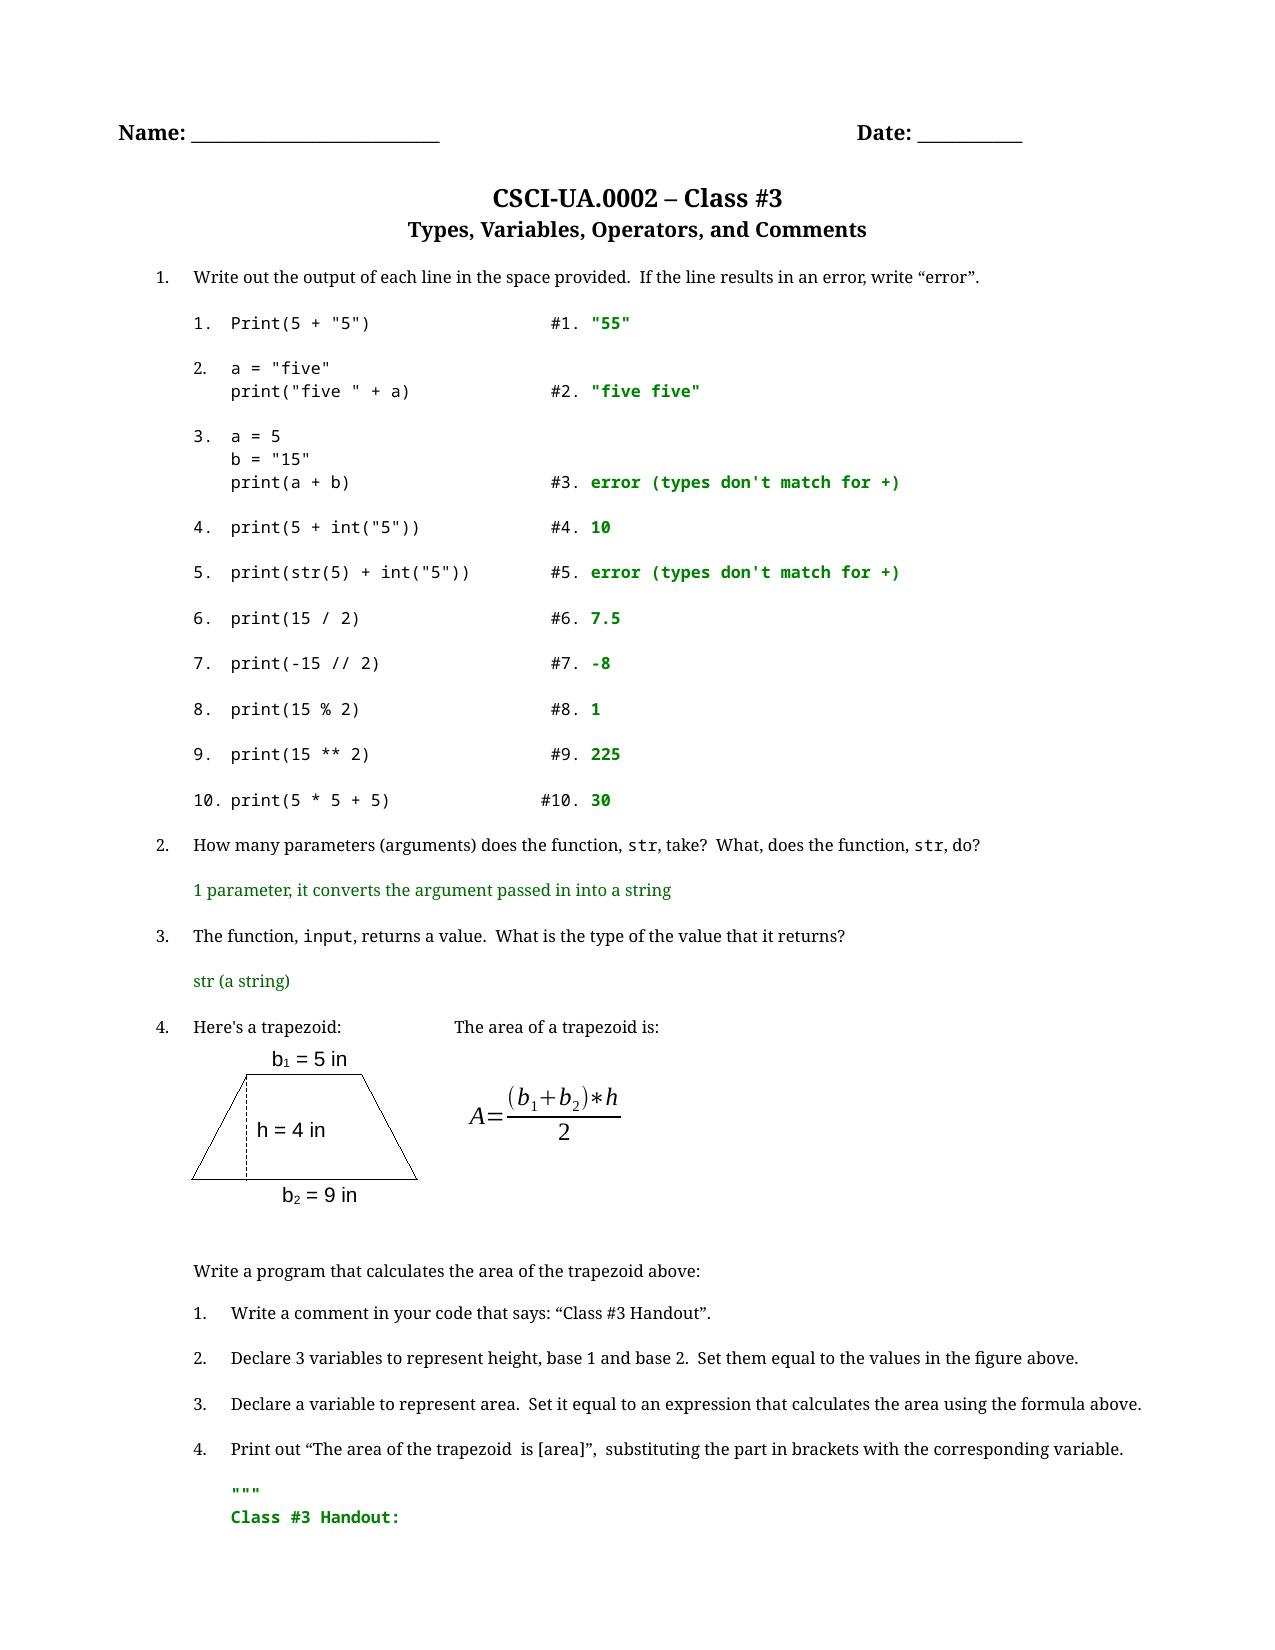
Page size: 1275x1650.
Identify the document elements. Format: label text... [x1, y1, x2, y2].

list print(str(5) + int("5")) #5. error (types don't match for +) [193, 561, 1157, 606]
list Declare a variable to represent area. Set it equal to an expression that calculates the area using the formula above. [193, 1392, 1157, 1438]
text Types, Variables, Operators, and Comments [118, 215, 1157, 243]
list Here's a trapezoid: The area of a trapezoid is: [156, 1015, 1157, 1038]
list print(a + b) #3. error (types don't match for +) [193, 470, 1157, 516]
list Write a comment in your code that says: “Class #3 Handout”. [193, 1301, 1157, 1347]
text Name: __________________________ Date: ___________ [118, 118, 1157, 147]
list Print out “The area of the trapezoid is [area]”, substituting the part in brackets with the corresponding variable. """ [193, 1438, 1157, 1506]
list The function, input, returns a value. What is the type of the value that it returns? str (a string) [156, 924, 1157, 1015]
list a = "five" print("five " + a) #2. "five five" [193, 357, 1157, 425]
list print(15 % 2) #8. 1 [193, 697, 1157, 743]
list Write a program that calculates the area of the trapezoid above: [156, 1038, 1157, 1301]
list Write out the output of each line in the space provided. If the line results in an error, write “error”. [156, 266, 1157, 311]
list print(5 * 5 + 5) #10. 30 [193, 788, 1157, 811]
list How many parameters (arguments) does the function, str, take? What, does the function, str, do? 1 parameter, it converts the argument passed in into a string [156, 833, 1157, 924]
list print(-15 // 2) #7. -8 [193, 652, 1157, 697]
list a = 5 b = "15" [193, 425, 1157, 470]
list print(5 + int("5")) #4. 10 [193, 516, 1157, 561]
list print(15 / 2) #6. 7.5 [193, 606, 1157, 652]
text CSCI-UA.0002 – Class #3 [118, 181, 1157, 215]
list Print(5 + "5") #1. "55" [193, 311, 1157, 357]
list Class #3 Handout: [193, 1506, 1157, 1528]
list print(15 ** 2) #9. 225 [193, 743, 1157, 788]
list Declare 3 variables to represent height, base 1 and base 2. Set them equal to the values in the figure above. [193, 1347, 1157, 1392]
